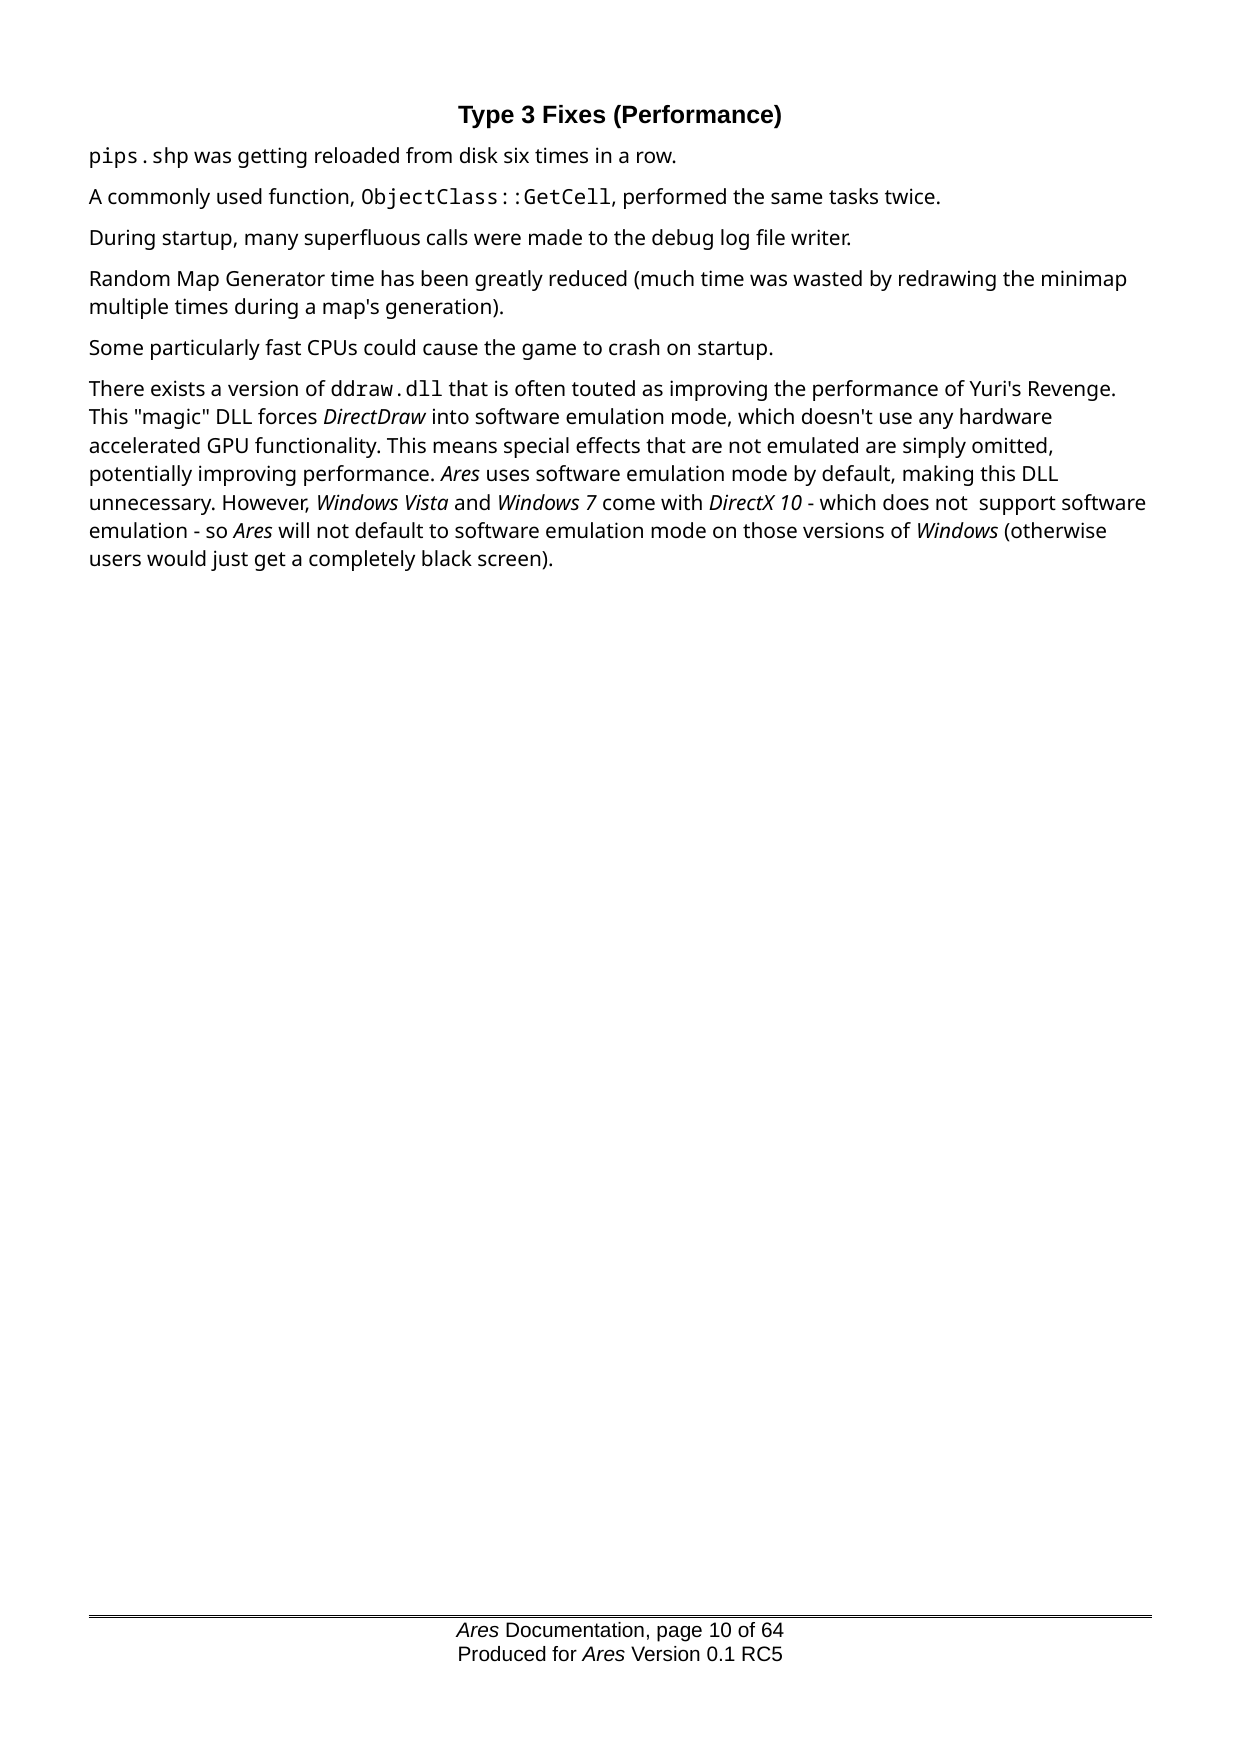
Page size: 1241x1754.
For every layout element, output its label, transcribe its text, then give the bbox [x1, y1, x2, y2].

text pips.shp was getting reloaded from disk six times in a row. [88, 141, 1152, 169]
text There exists a version of ddraw.dll that is often touted as improving the performance of Yuri's Revenge. This "magic" DLL forces DirectDraw into software emulation mode, which doesn't use any hardware accelerated GPU functionality. This means special effects that are not emulated are simply omitted, potentially improving performance. Ares uses software emulation mode by default, making this DLL unnecessary. However, Windows Vista and Windows 7 come with DirectX 10 - which does not support software emulation - so Ares will not default to software emulation mode on those versions of Windows (otherwise users would just get a completely black screen). [88, 374, 1152, 573]
subtitle Type 3 Fixes (Performance) [88, 100, 1152, 129]
text A commonly used function, ObjectClass::GetCell, performed the same tasks twice. [88, 182, 1152, 210]
text During startup, many superfluous calls were made to the debug log file writer. [88, 223, 1152, 251]
text Some particularly fast CPUs could cause the game to crash on startup. [88, 333, 1152, 361]
text Random Map Generator time has been greatly reduced (much time was wasted by redrawing the minimap multiple times during a map's generation). [88, 264, 1152, 321]
